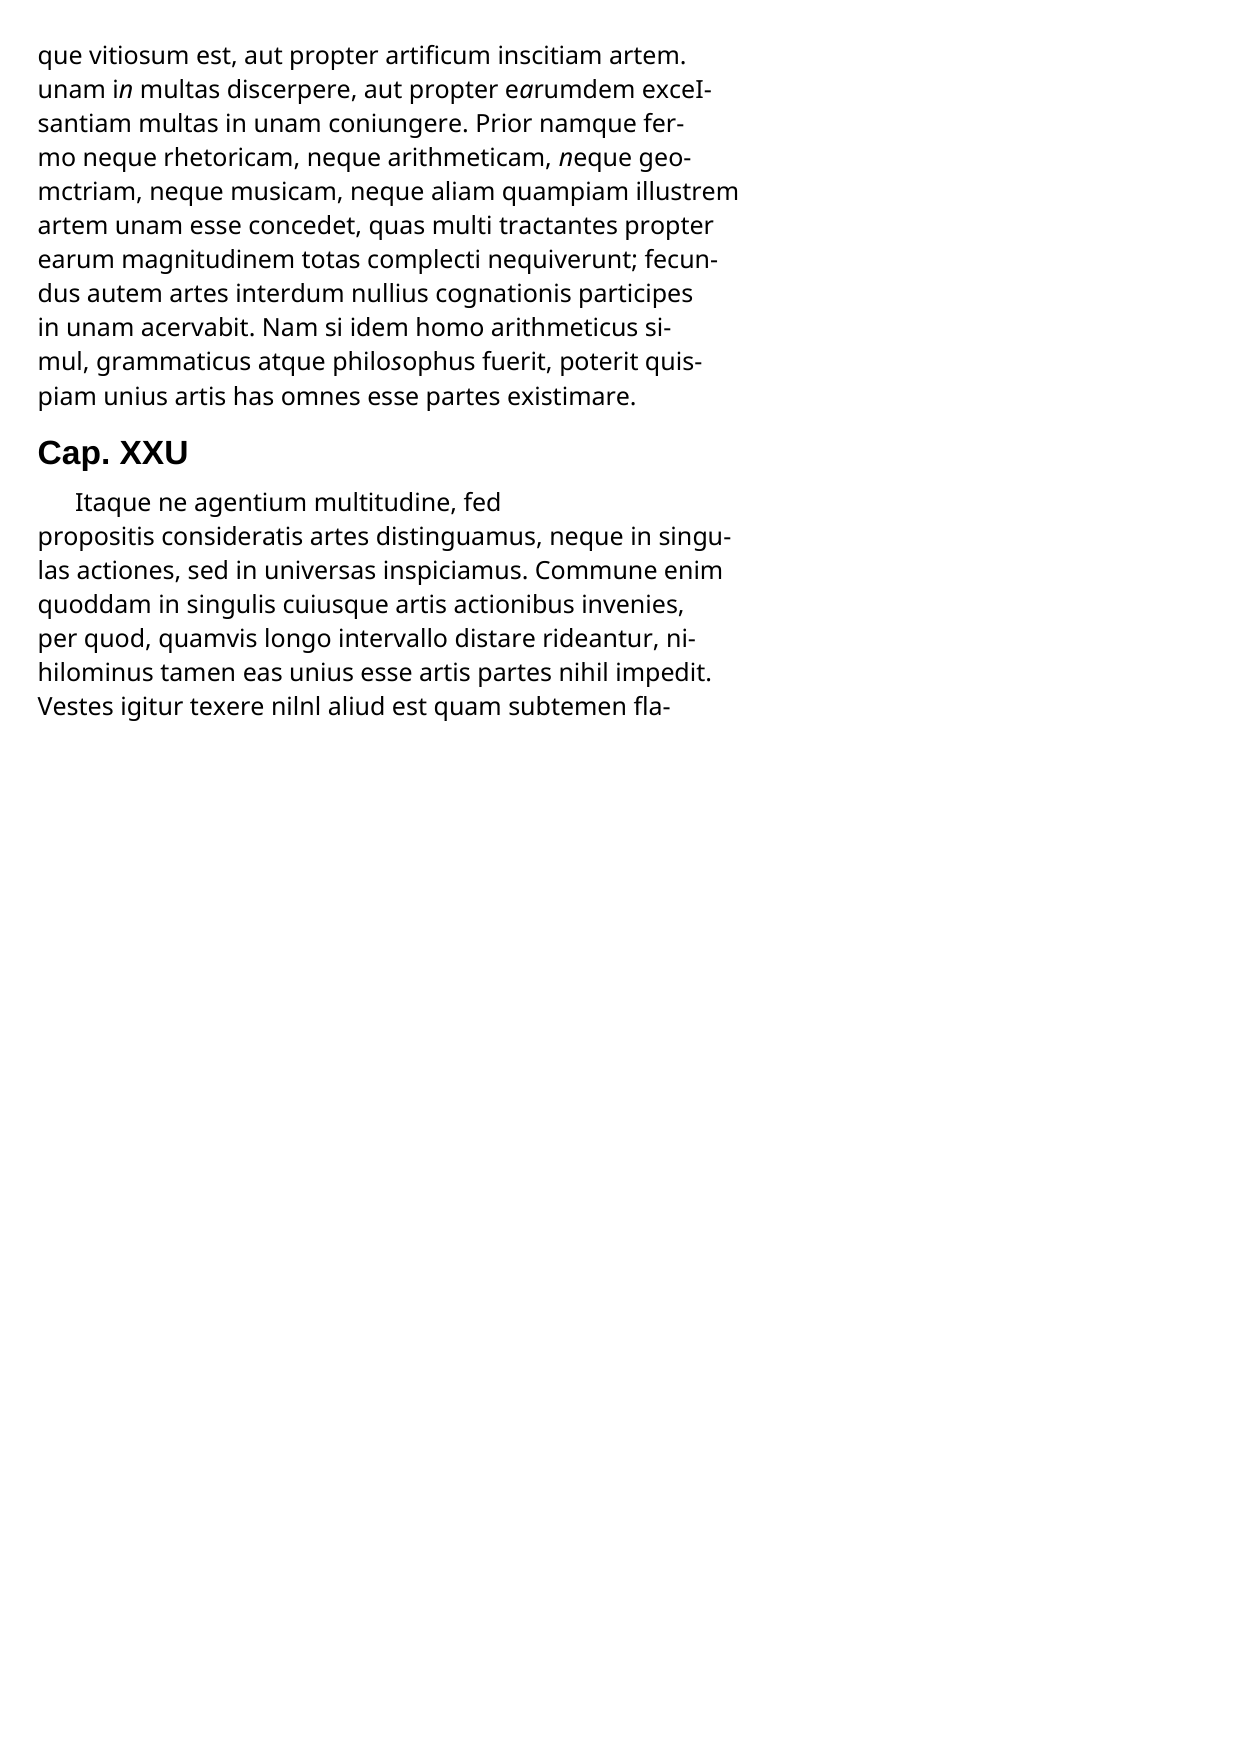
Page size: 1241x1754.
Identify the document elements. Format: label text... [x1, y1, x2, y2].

text Itaque ne agentium multitudine, fed propositis consideratis artes distinguamus, neque in singu- las actiones, sed in universas inspiciamus. Commune enim quoddam in singulis cuiusque artis actionibus invenies, per quod, quamvis longo intervallo distare rideantur, ni- hilominus tamen eas unius esse artis partes nihil impedit. Vestes igitur texere nilnl aliud est quam subtemen fla- [37, 484, 1203, 723]
text que vitiosum est, aut propter artificum inscitiam artem. unam in multas discerpere, aut propter earumdem exceI- santiam multas in unam coniungere. Prior namque fer- mo neque rhetoricam, neque arithmeticam, neque geo- mctriam, neque musicam, neque aliam quampiam illustrem artem unam esse concedet, quas multi tractantes propter earum magnitudinem totas complecti nequiverunt; fecun- dus autem artes interdum nullius cognationis participes in unam acervabit. Nam si idem homo arithmeticus si- mul, grammaticus atque philosophus fuerit, poterit quis- piam unius artis has omnes esse partes existimare. [37, 37, 1203, 412]
subtitle Cap. XXU [37, 433, 1203, 472]
